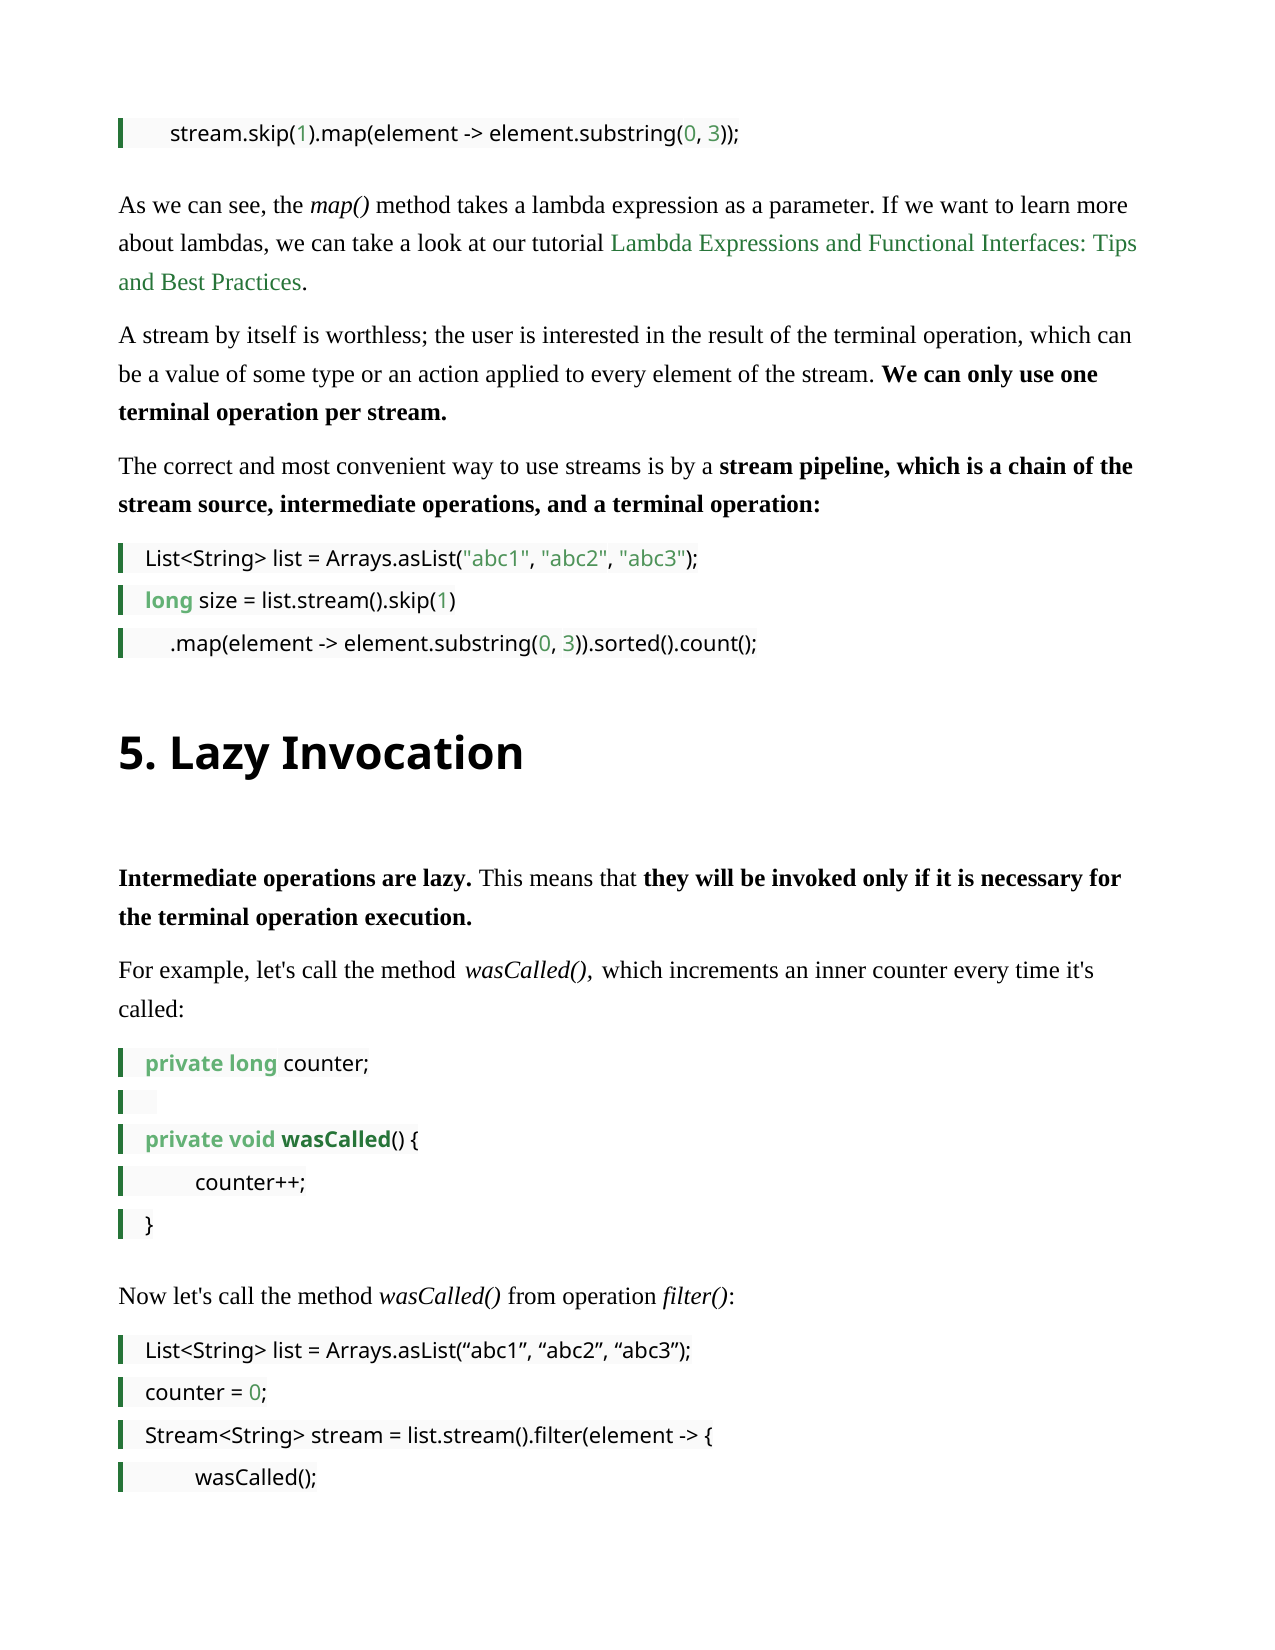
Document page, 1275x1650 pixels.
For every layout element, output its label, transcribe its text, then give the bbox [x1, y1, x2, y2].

text The correct and most convenient way to use streams is by a stream pipeline, which is a chain of the stream source, intermediate operations, and a terminal operation: [118, 451, 1157, 518]
text long size = list.stream().skip(1) [123, 585, 1157, 615]
text .map(element -> element.substring(0, 3)).sorted().count(); [123, 628, 1157, 658]
text private void wasCalled() { [123, 1124, 1157, 1154]
subtitle 5. Lazy Invocation [118, 721, 1157, 782]
text A stream by itself is worthless; the user is interested in the result of the terminal operation, which can be a value of some type or an action applied to every element of the stream. We can only use one terminal operation per stream. [118, 320, 1157, 426]
text List<String> list = Arrays.asList("abc1", "abc2", "abc3"); [123, 543, 1157, 573]
text Now let's call the method wasCalled() from operation filter(): [118, 1281, 1157, 1310]
text stream.skip(1).map(element -> element.substring(0, 3)); [123, 118, 1157, 148]
text private long counter; [123, 1048, 1157, 1077]
text counter = 0; [123, 1377, 1157, 1407]
text counter++; [123, 1166, 1157, 1196]
text List<String> list = Arrays.asList(“abc1”, “abc2”, “abc3”); [123, 1335, 1157, 1364]
text For example, let's call the method wasCalled(), which increments an inner counter every time it's called: [118, 956, 1157, 1023]
text Stream<String> stream = list.stream().filter(element -> { [123, 1420, 1157, 1449]
text As we can see, the map() method takes a lambda expression as a parameter. If we want to learn more about lambdas, we can take a look at our tutorial Lambda Expressions and Functional Interfaces: Tips and Best Practices. [118, 190, 1157, 295]
text } [123, 1209, 1157, 1239]
text Intermediate operations are lazy. This means that they will be invoked only if it is necessary for the terminal operation execution. [118, 863, 1157, 931]
text wasCalled(); [123, 1462, 1157, 1492]
